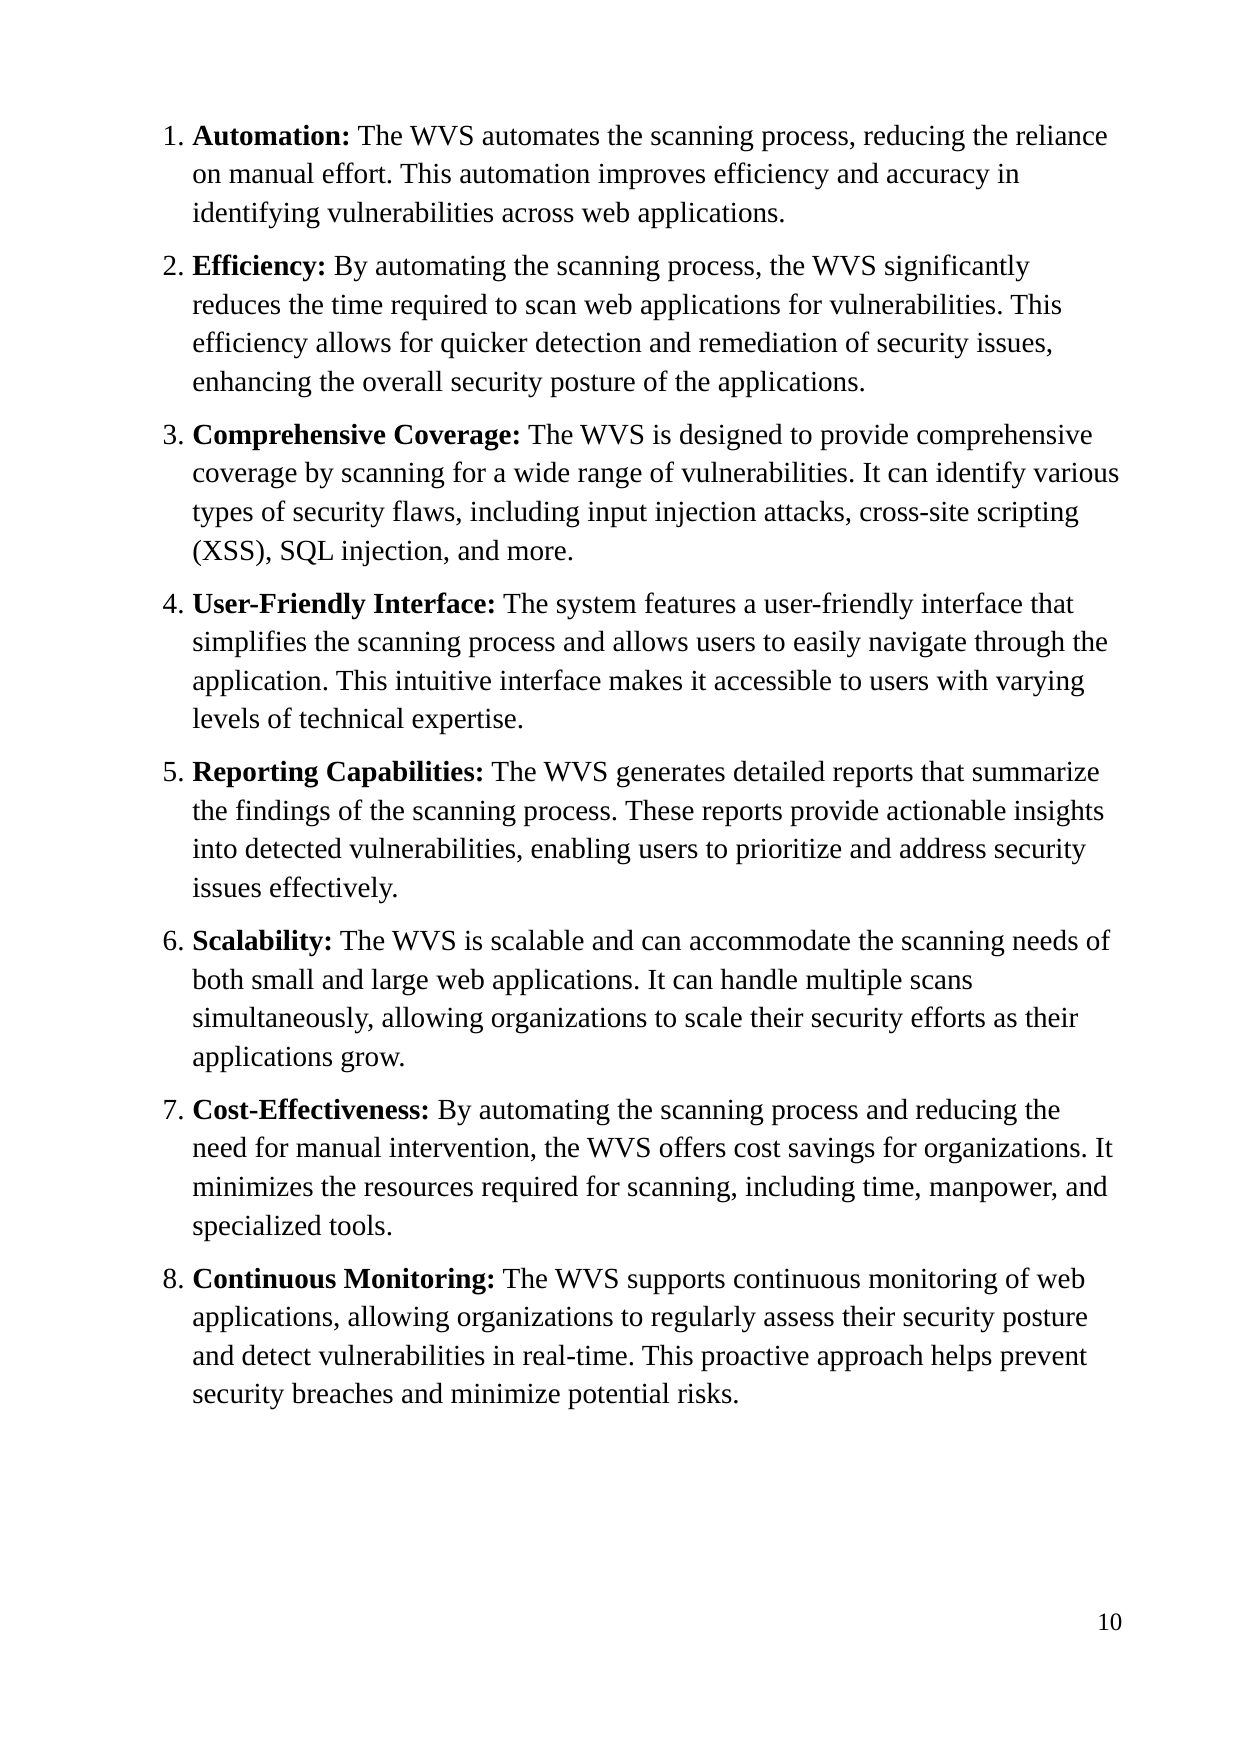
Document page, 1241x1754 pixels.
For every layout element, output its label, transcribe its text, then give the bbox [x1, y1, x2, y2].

list User-Friendly Interface: The system features a user-friendly interface that simplifies the scanning process and allows users to easily navigate through the application. This intuitive interface makes it accessible to users with varying levels of technical expertise. [162, 586, 1122, 735]
list Continuous Monitoring: The WVS supports continuous monitoring of web applications, allowing organizations to regularly assess their security posture and detect vulnerabilities in real-time. This proactive approach helps prevent security breaches and minimize potential risks. [162, 1261, 1122, 1410]
list Scalability: The WVS is scalable and can accommodate the scanning needs of both small and large web applications. It can handle multiple scans simultaneously, allowing organizations to scale their security efforts as their applications grow. [162, 923, 1122, 1072]
list Cost-Effectiveness: By automating the scanning process and reducing the need for manual intervention, the WVS offers cost savings for organizations. It minimizes the resources required for scanning, including time, manpower, and specialized tools. [162, 1092, 1122, 1241]
list Efficiency: By automating the scanning process, the WVS significantly reduces the time required to scan web applications for vulnerabilities. This efficiency allows for quicker detection and remediation of security issues, enhancing the overall security posture of the applications. [162, 248, 1122, 397]
list Automation: The WVS automates the scanning process, reducing the reliance on manual effort. This automation improves efficiency and accuracy in identifying vulnerabilities across web applications. [162, 118, 1122, 229]
list Comprehensive Coverage: The WVS is designed to provide comprehensive coverage by scanning for a wide range of vulnerabilities. It can identify various types of security flaws, including input injection attacks, cross-site scripting (XSS), SQL injection, and more. [162, 417, 1122, 566]
list Reporting Capabilities: The WVS generates detailed reports that summarize the findings of the scanning process. These reports provide actionable insights into detected vulnerabilities, enabling users to prioritize and address security issues effectively. [162, 754, 1122, 904]
